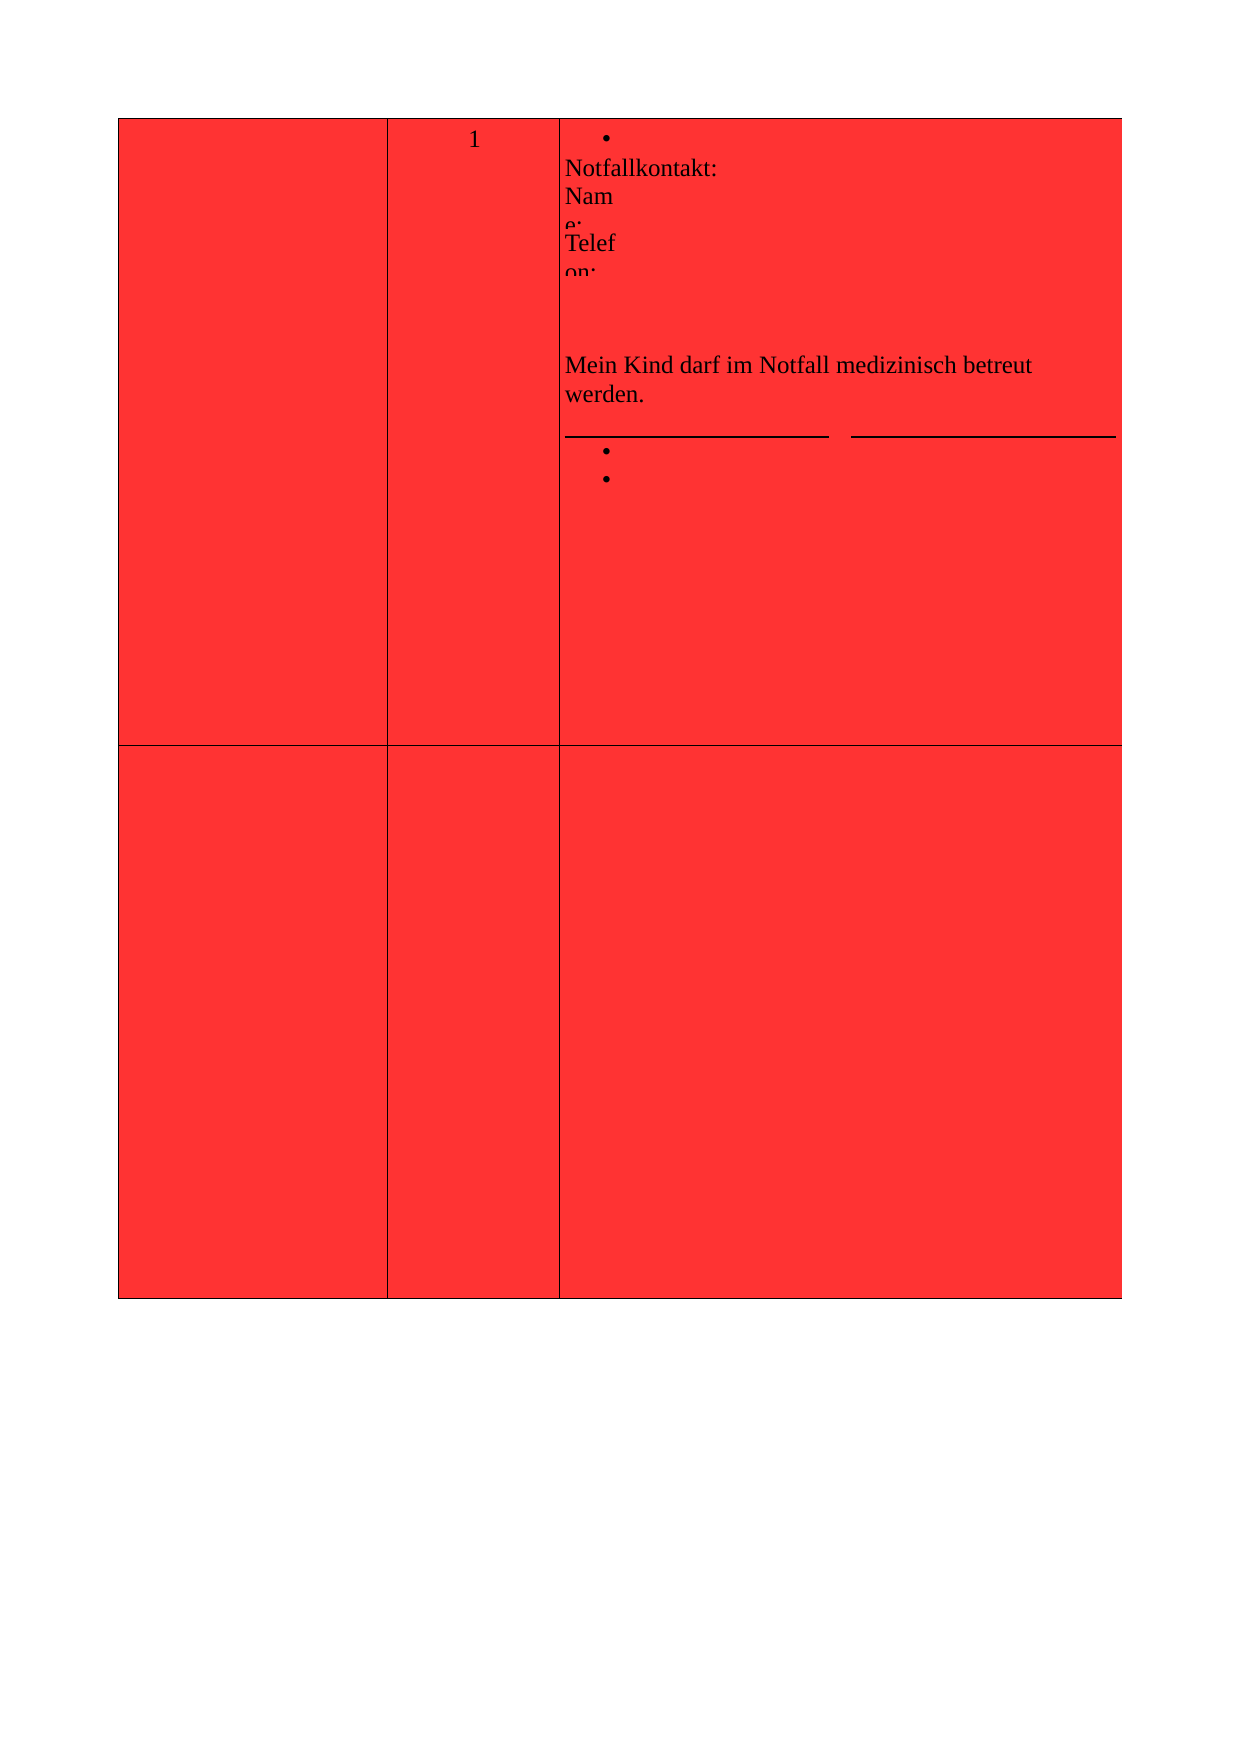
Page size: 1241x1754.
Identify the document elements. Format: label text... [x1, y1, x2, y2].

table_header [851, 408, 1116, 436]
table_cell [619, 228, 1116, 275]
table_header Notfallkontakt: Mein Kind darf im Notfall medizinisch betreut werden. [560, 119, 1122, 745]
table_cell [119, 746, 387, 1298]
table_cell Telefon: [565, 228, 619, 275]
table_header [565, 408, 829, 436]
table_header [119, 119, 387, 745]
table_header Name: [565, 181, 619, 228]
table_header asAS [388, 119, 559, 745]
table_cell [560, 746, 1122, 1298]
table_header [619, 181, 1116, 228]
table_cell [388, 746, 559, 1298]
table_header [829, 408, 851, 436]
